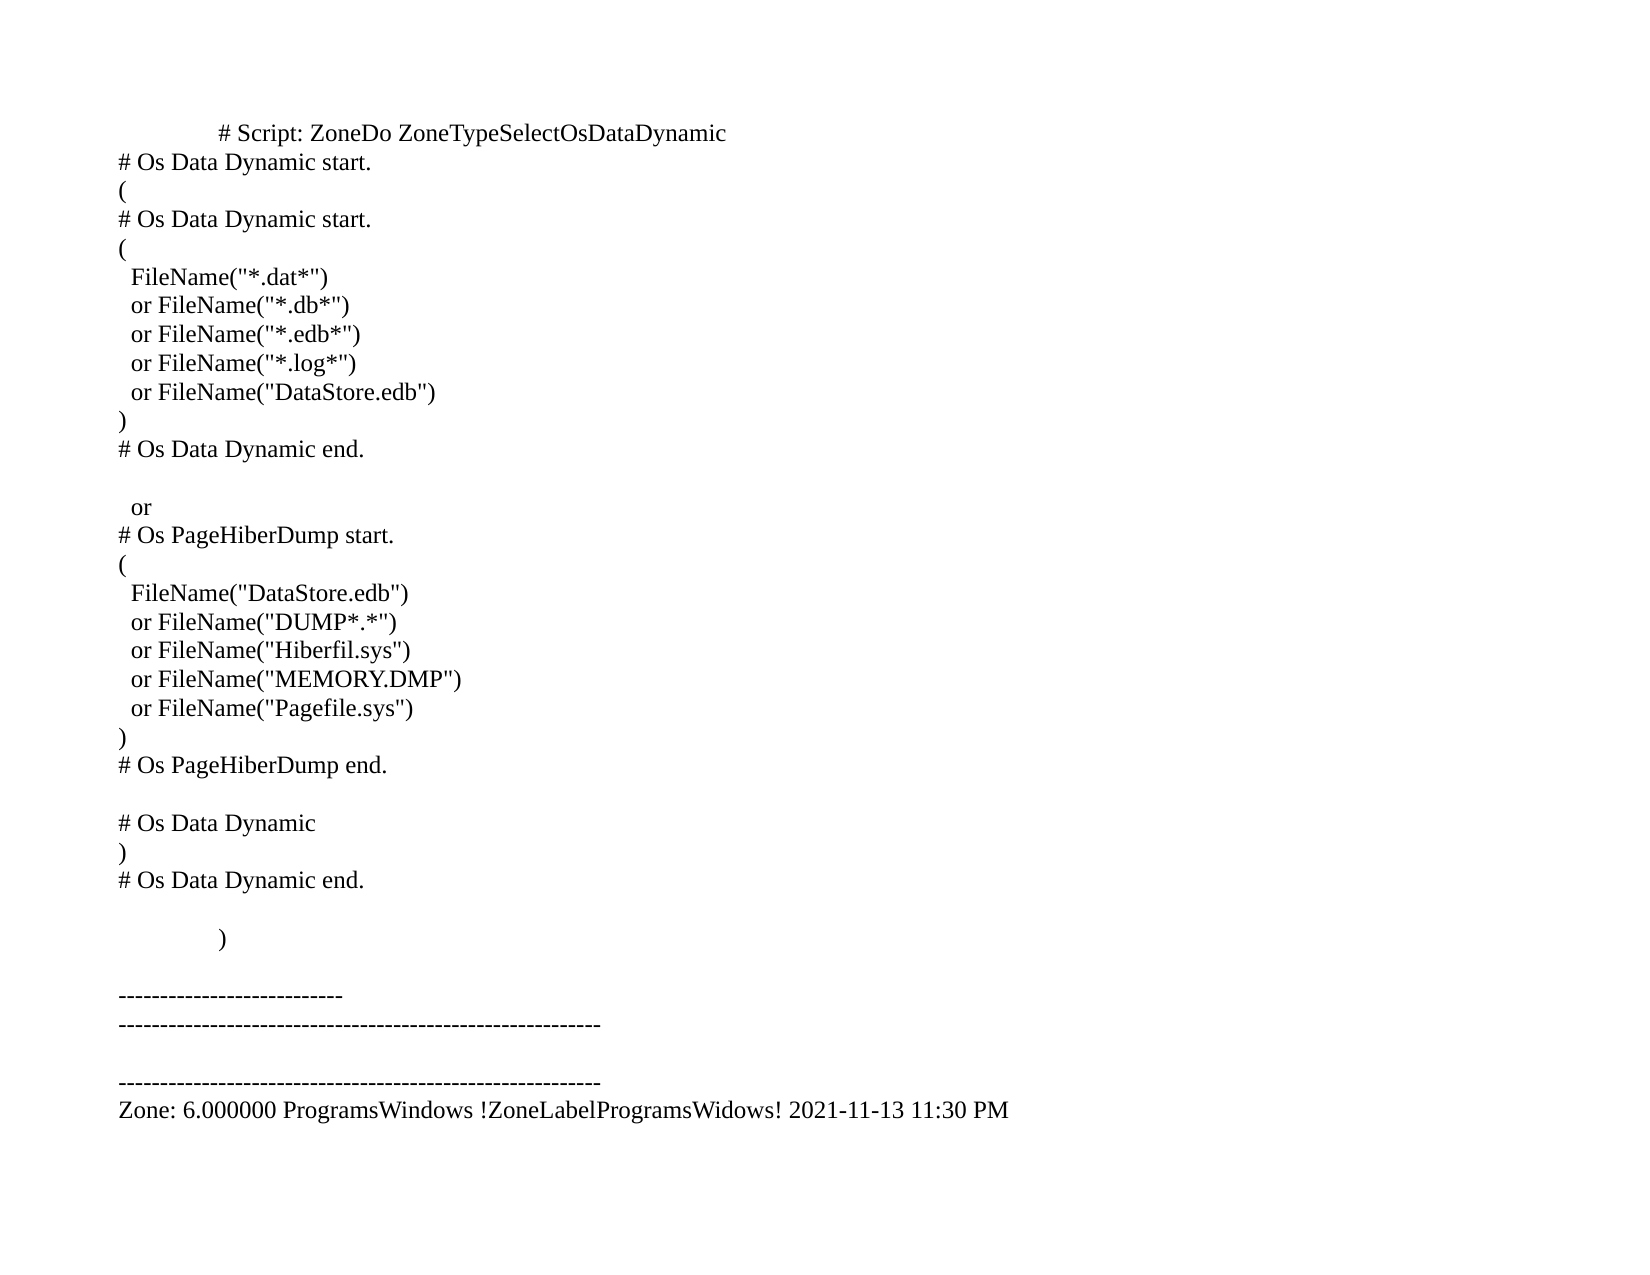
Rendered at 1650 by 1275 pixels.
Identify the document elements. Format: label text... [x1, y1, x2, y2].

text ( [118, 176, 1532, 204]
text ) [118, 722, 1532, 751]
text ( [118, 233, 1532, 262]
text FileName("*.dat*") [118, 262, 1532, 291]
text --------------------------- [118, 981, 1532, 1009]
text or FileName("*.log*") [118, 348, 1532, 377]
text # Os Data Dynamic start. [118, 147, 1532, 176]
text or FileName("DataStore.edb") [118, 377, 1532, 406]
text ---------------------------------------------------------- [118, 1067, 1532, 1096]
text ) [118, 837, 1532, 866]
text or FileName("MEMORY.DMP") [118, 664, 1532, 693]
text ) [118, 406, 1532, 434]
text ---------------------------------------------------------- [118, 1009, 1532, 1038]
text or FileName("*.db*") [118, 291, 1532, 319]
text # Os Data Dynamic end. [118, 866, 1532, 894]
text # Os Data Dynamic end. [118, 434, 1532, 463]
text ( [118, 549, 1532, 578]
text or FileName("Pagefile.sys") [118, 693, 1532, 722]
text or FileName("DUMP*.*") [118, 607, 1532, 636]
text or FileName("*.edb*") [118, 319, 1532, 348]
text # Os Data Dynamic start. [118, 204, 1532, 233]
text or [118, 492, 1532, 521]
text or FileName("Hiberfil.sys") [118, 636, 1532, 664]
text # Script: ZoneDo ZoneTypeSelectOsDataDynamic [118, 118, 1532, 147]
text FileName("DataStore.edb") [118, 578, 1532, 607]
text # Os PageHiberDump start. [118, 521, 1532, 549]
text # Os PageHiberDump end. [118, 751, 1532, 779]
text ) [118, 923, 1532, 952]
text Zone: 6.000000 ProgramsWindows !ZoneLabelProgramsWidows! 2021-11-13 11:30 PM [118, 1096, 1532, 1124]
text # Os Data Dynamic [118, 808, 1532, 837]
